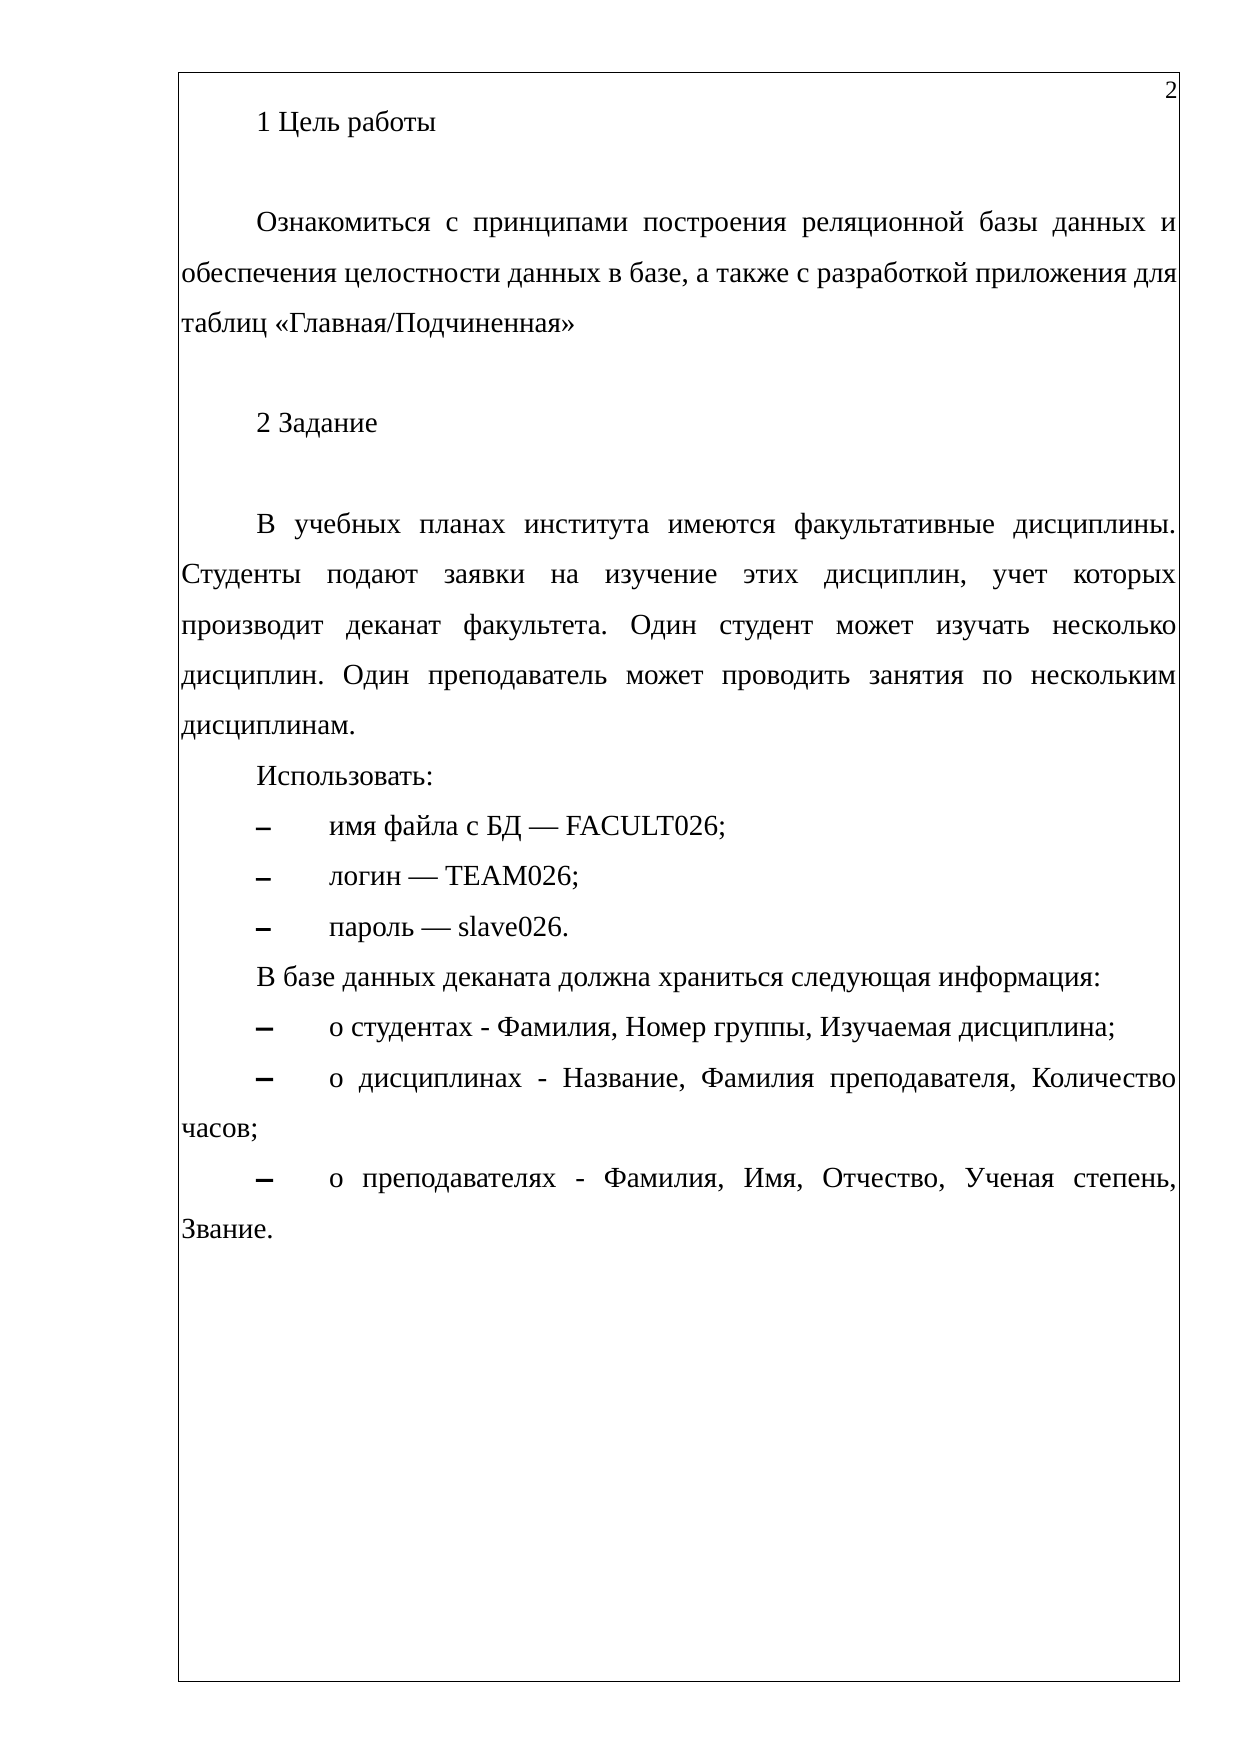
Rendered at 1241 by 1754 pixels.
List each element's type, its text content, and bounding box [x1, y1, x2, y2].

text 2 Задание [181, 406, 1177, 439]
list логин — TEAM026; [181, 858, 1177, 892]
text В учебных планах института имеются факультативные дисциплины. Студенты подают заявки на изучение этих дисциплин, учет которых производит деканат факультета. Один студент может изучать несколько дисциплин. Один преподаватель может проводить занятия по нескольким дисциплинам. [181, 506, 1177, 741]
text В базе данных деканата должна храниться следующая информация: [181, 959, 1177, 993]
text Использовать: [181, 758, 1177, 791]
text 1 Цель работы [181, 104, 1177, 137]
list пароль — slave026. [181, 909, 1177, 942]
list о студентах - Фамилия, Номер группы, Изучаемая дисциплина; [181, 1009, 1177, 1043]
list о преподавателях - Фамилия, Имя, Отчество, Ученая степень, Звание. [181, 1161, 1177, 1244]
list о дисциплинах - Название, Фамилия преподавателя, Количество часов; [181, 1060, 1177, 1144]
text Ознакомиться с принципами построения реляционной базы данных и обеспечения целостности данных в базе, а также с разработкой приложения для таблиц «Главная/Подчиненная» [181, 204, 1177, 338]
list имя файла с БД — FACULT026; [181, 808, 1177, 842]
